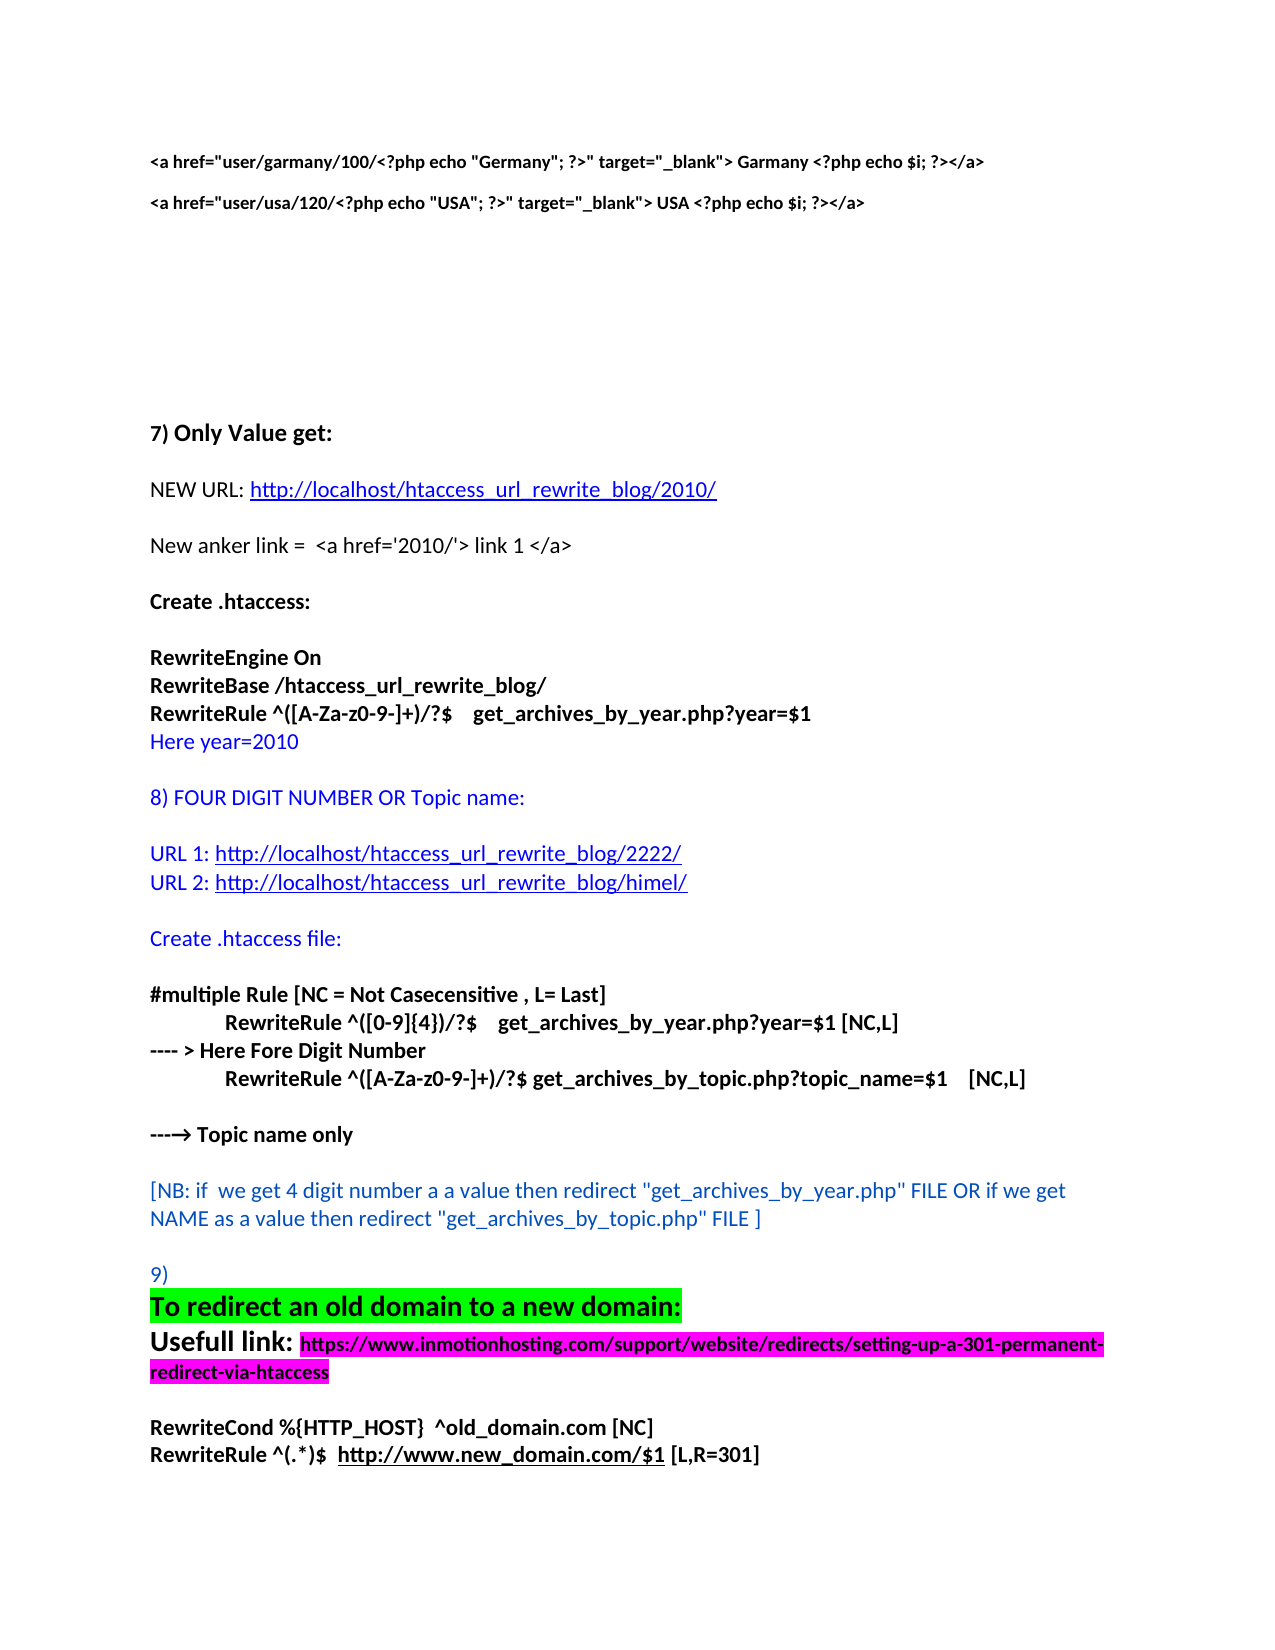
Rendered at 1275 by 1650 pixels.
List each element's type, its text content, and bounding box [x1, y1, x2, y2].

text RewriteBase /htaccess_url_rewrite_blog/ [150, 671, 1125, 699]
text RewriteRule ^([A-Za-z0-9-]+)/?$ get_archives_by_topic.php?topic_name=$1 [NC,L] [150, 1064, 1125, 1092]
text RewriteCond %{HTTP_HOST} ^old_domain.com [NC] [150, 1413, 1125, 1441]
text ---→ Topic name only [150, 1120, 1125, 1148]
text 7) Only Value get: [150, 417, 1125, 447]
text Here year=2010 [150, 727, 1125, 756]
text Usefull link: https://www.inmotionhosting.com/support/website/redirects/setting-up-a-301-permanent-redirect-via-htaccess [150, 1323, 1125, 1384]
text <a href="user/garmany/100/<?php echo "Germany"; ?>" target="_blank"> Garmany <?php echo $i; ?></a> [150, 150, 1125, 173]
text ---- > Here Fore Digit Number [150, 1036, 1125, 1064]
text <a href="user/usa/120/<?php echo "USA"; ?>" target="_blank"> USA <?php echo $i; ?></a> [150, 191, 1125, 214]
text NEW URL: http://localhost/htaccess_url_rewrite_blog/2010/ [150, 475, 1125, 503]
text RewriteRule ^(.*)$ http://www.new_domain.com/$1 [L,R=301] [150, 1441, 1125, 1469]
text 9) [150, 1260, 1125, 1288]
text [NB: if we get 4 digit number a a value then redirect "get_archives_by_year.php" FILE OR if we get NAME as a value then redirect "get_archives_by_topic.php" FILE ] [150, 1176, 1125, 1232]
text URL 2: http://localhost/htaccess_url_rewrite_blog/himel/ [150, 868, 1125, 896]
text Create .htaccess: [150, 587, 1125, 615]
text RewriteEngine On [150, 643, 1125, 671]
text RewriteRule ^([A-Za-z0-9-]+)/?$ get_archives_by_year.php?year=$1 [150, 699, 1125, 727]
text New anker link = <a href='2010/'> link 1 </a> [150, 531, 1125, 559]
text Create .htaccess file: [150, 924, 1125, 952]
text URL 1: http://localhost/htaccess_url_rewrite_blog/2222/ [150, 839, 1125, 868]
text 8) FOUR DIGIT NUMBER OR Topic name: [150, 783, 1125, 812]
text #multiple Rule [NC = Not Casecensitive , L= Last] [150, 980, 1125, 1008]
text To redirect an old domain to a new domain: [150, 1288, 1125, 1323]
text RewriteRule ^([0-9]{4})/?$ get_archives_by_year.php?year=$1 [NC,L] [150, 1008, 1125, 1036]
